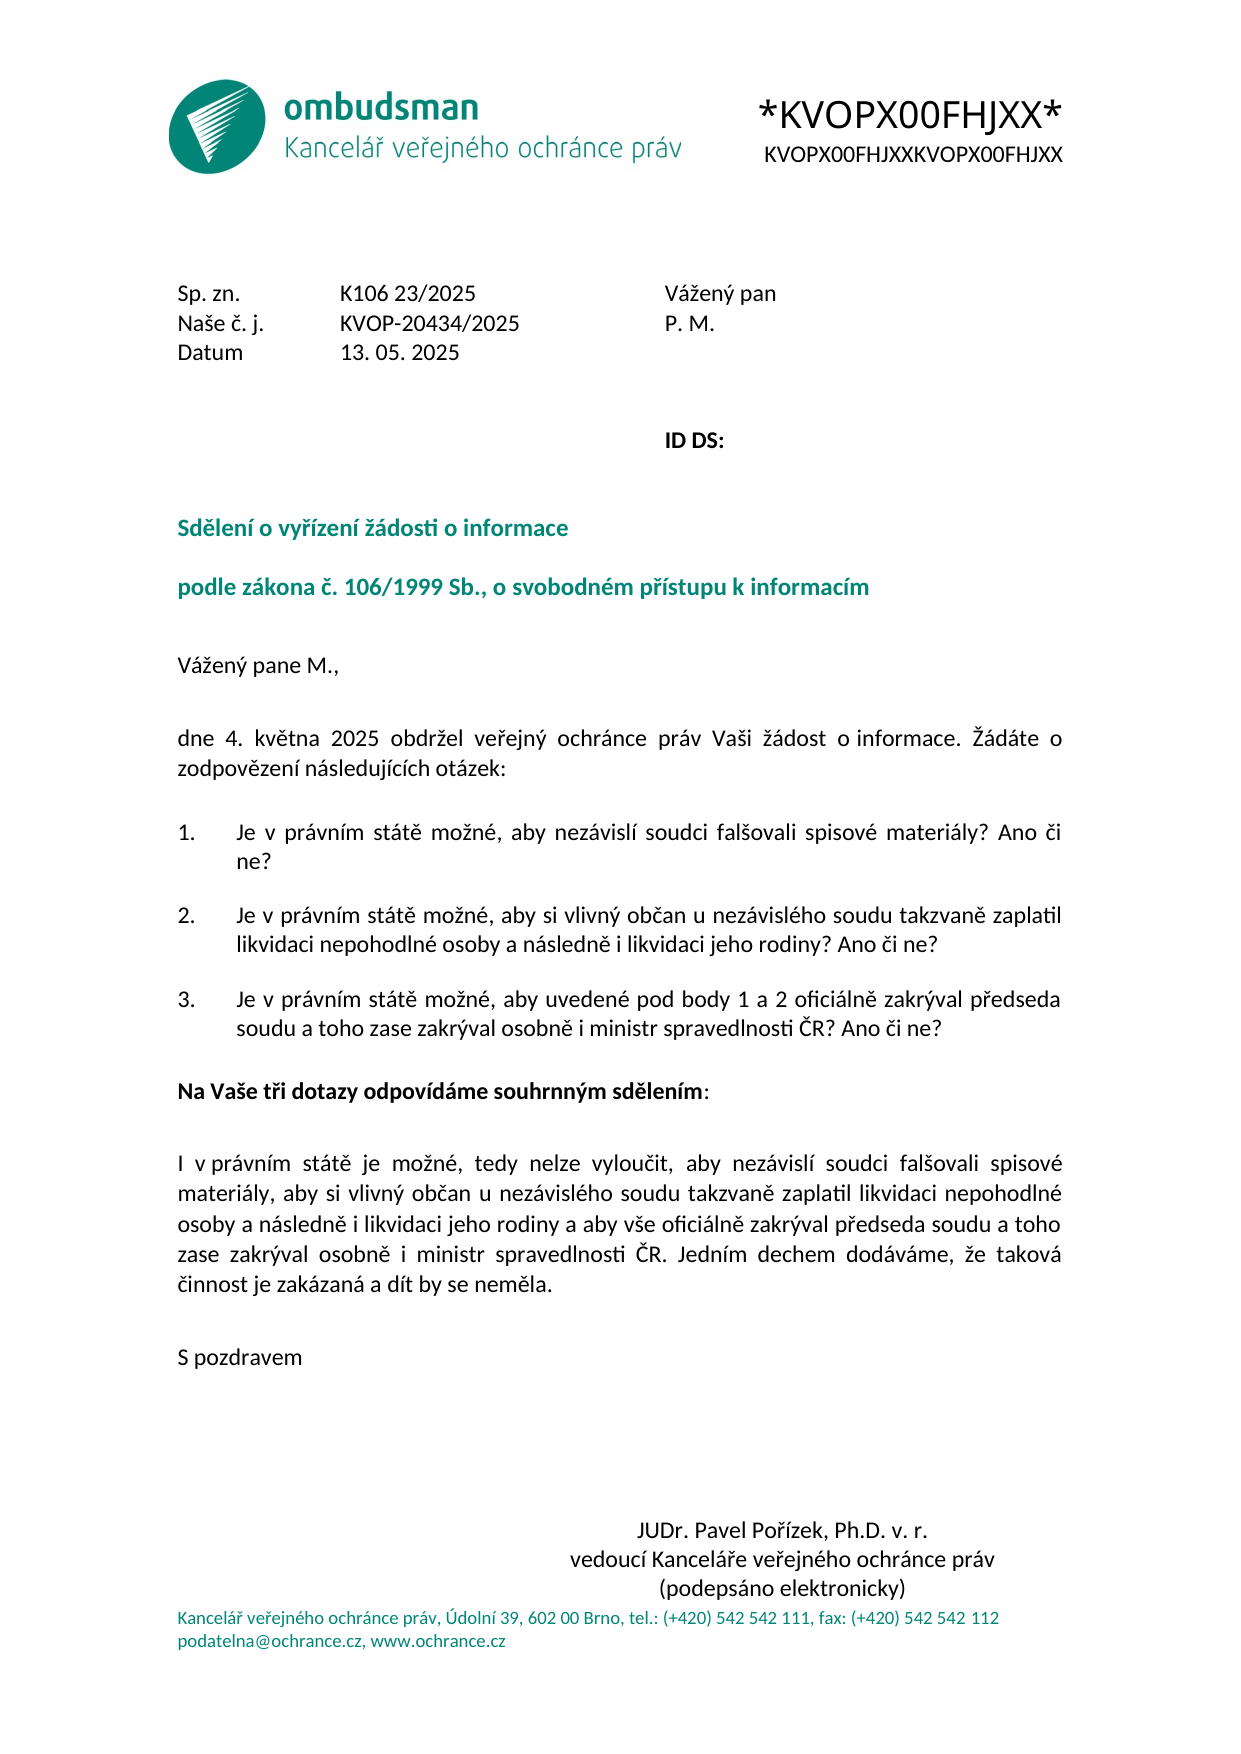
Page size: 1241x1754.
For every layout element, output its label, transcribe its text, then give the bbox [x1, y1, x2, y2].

text (podepsáno elektronicky) [502, 1573, 1063, 1603]
text I v právním státě je možné, tedy nelze vyloučit, aby nezávislí soudci falšovali spisové materiály, aby si vlivný občan u nezávislého soudu takzvaně zaplatil likvidaci nepohodlné osoby a následně i likvidaci jeho rodiny a aby vše oficiálně zakrýval předseda soudu a toho zase zakrýval osobně i ministr spravedlnosti ČR. Jedním dechem dodáváme, že taková činnost je zakázaná a dít by se neměla. [177, 1148, 1063, 1299]
text S pozdravem [177, 1342, 1063, 1371]
list Je v právním státě možné, aby si vlivný občan u nezávislého soudu takzvaně zaplatil likvidaci nepohodlné osoby a následně i likvidaci jeho rodiny? Ano či ne? [177, 900, 1063, 959]
text Vážený pane M., [177, 651, 1063, 680]
subtitle Sdělení o vyřízení žádosti o informace [177, 513, 1063, 543]
table_header K106 23/2025 KVOP-20434/2025 13. 05. 2025 [340, 220, 664, 513]
text Na Vaše tři dotazy odpovídáme souhrnným sdělením: [177, 1076, 1063, 1105]
table_header Vážený pan P. M. ID DS: [665, 220, 1085, 513]
list Je v právním státě možné, aby nezávislí soudci falšovali spisové materiály? Ano či ne? [177, 817, 1063, 875]
text dne 4. května 2025 obdržel veřejný ochránce práv Vaši žádost o informace. Žádáte o zodpovězení následujících otázek: [177, 723, 1063, 782]
list Je v právním státě možné, aby uvedené pod body 1 a 2 oficiálně zakrýval předseda soudu a toho zase zakrýval osobně i ministr spravedlnosti ČR? Ano či ne? [177, 984, 1063, 1042]
subtitle podle zákona č. 106/1999 Sb., o svobodném přístupu k informacím [177, 571, 1063, 602]
text JUDr. Pavel Pořízek, Ph.D. v. r. [502, 1515, 1063, 1544]
table_header Sp. zn. Naše č. j. Datum [177, 220, 340, 513]
text vedoucí Kanceláře veřejného ochránce práv [502, 1544, 1063, 1573]
